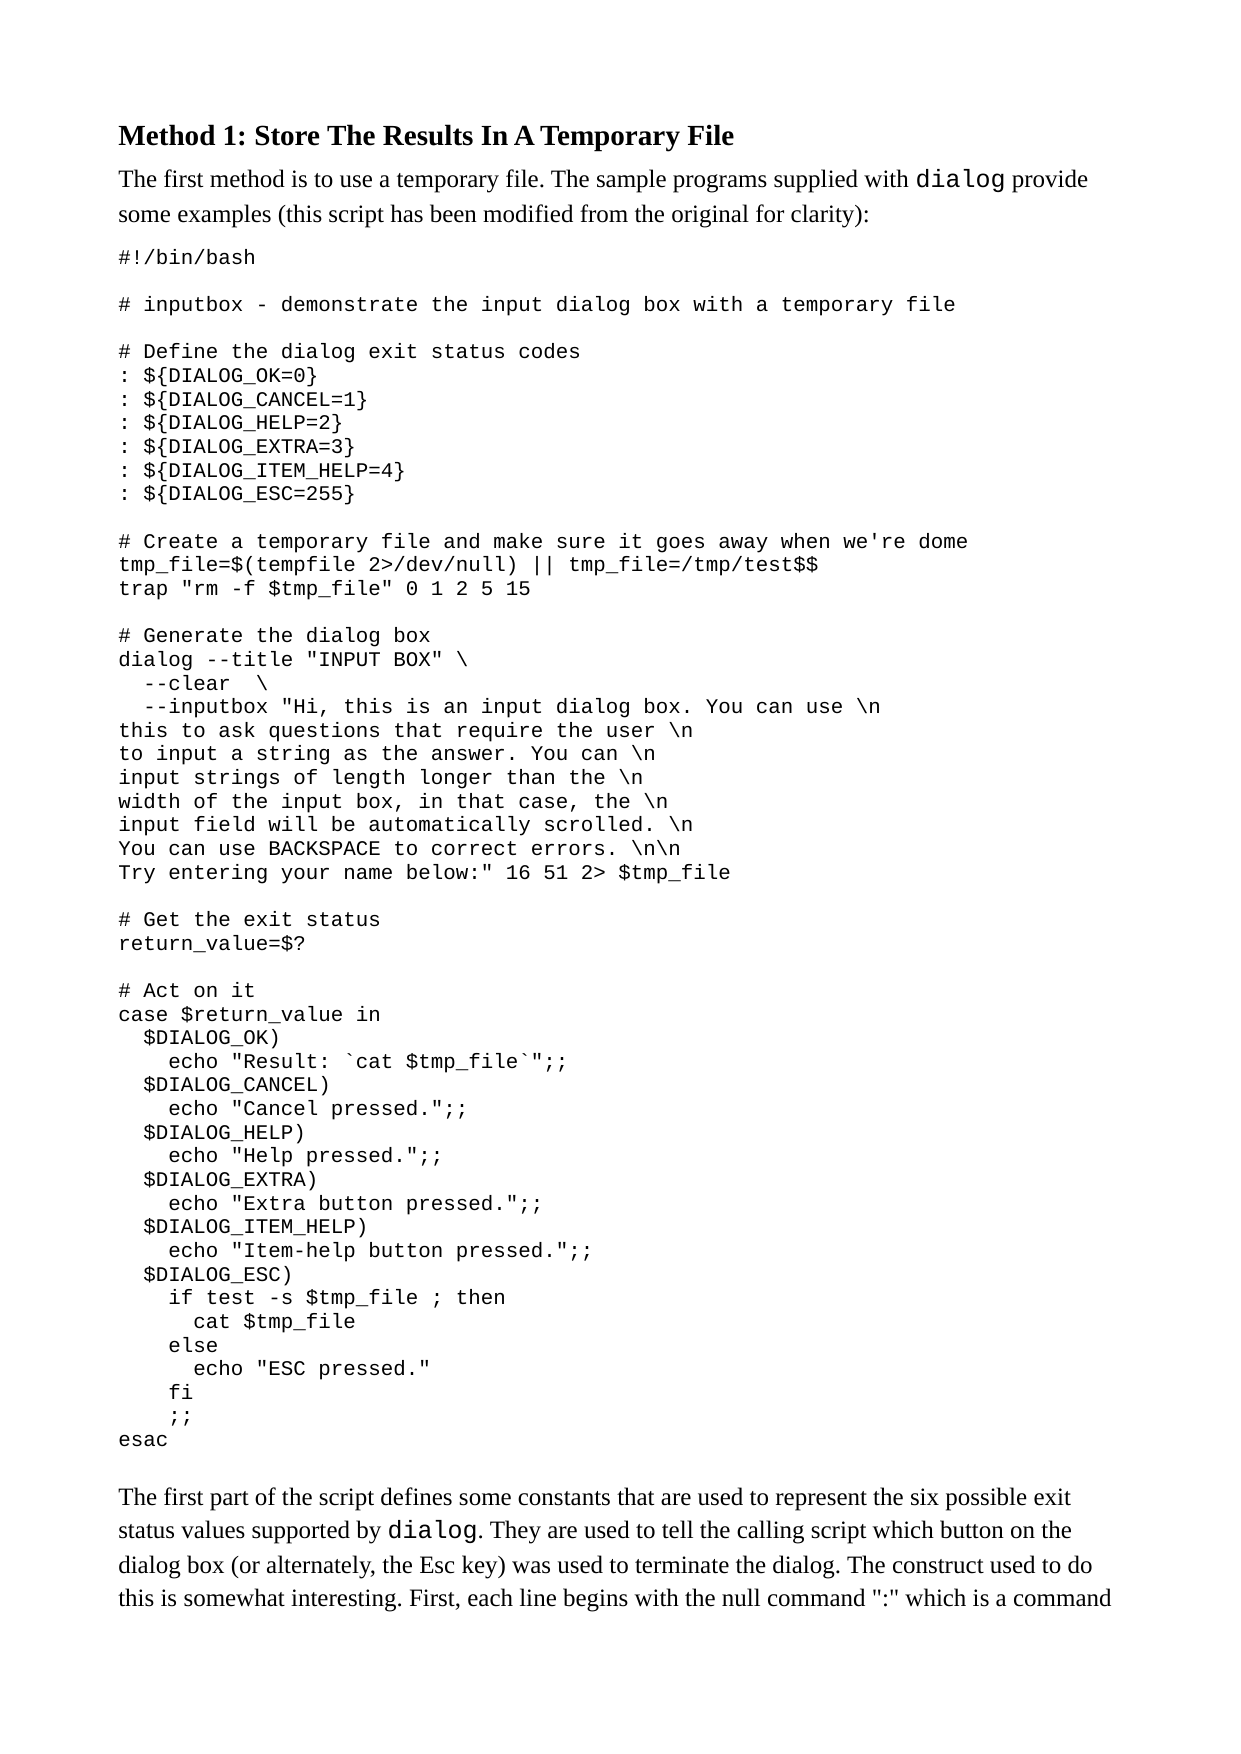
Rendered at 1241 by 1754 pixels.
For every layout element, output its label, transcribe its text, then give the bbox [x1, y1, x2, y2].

text ;; [118, 1406, 1122, 1429]
text echo "Cancel pressed.";; [118, 1098, 1122, 1122]
text : ${DIALOG_OK=0} [118, 365, 1122, 389]
text : ${DIALOG_HELP=2} [118, 412, 1122, 436]
text input strings of length longer than the \n [118, 767, 1122, 791]
text $DIALOG_HELP) [118, 1122, 1122, 1145]
text echo "ESC pressed." [118, 1358, 1122, 1382]
text if test -s $tmp_file ; then [118, 1287, 1122, 1311]
text echo "Item-help button pressed.";; [118, 1240, 1122, 1264]
text $DIALOG_ESC) [118, 1264, 1122, 1287]
text # Create a temporary file and make sure it goes away when we're dome [118, 531, 1122, 554]
text You can use BACKSPACE to correct errors. \n\n [118, 838, 1122, 862]
text width of the input box, in that case, the \n [118, 791, 1122, 814]
text : ${DIALOG_EXTRA=3} [118, 436, 1122, 460]
text # Generate the dialog box [118, 625, 1122, 649]
text input field will be automatically scrolled. \n [118, 814, 1122, 838]
text cat $tmp_file [118, 1311, 1122, 1334]
text echo "Extra button pressed.";; [118, 1193, 1122, 1216]
subtitle Method 1: Store The Results In A Temporary File [118, 118, 1122, 152]
text # Define the dialog exit status codes [118, 341, 1122, 365]
text else [118, 1334, 1122, 1358]
text # Get the exit status [118, 909, 1122, 933]
text case $return_value in [118, 1003, 1122, 1027]
text : ${DIALOG_ESC=255} [118, 483, 1122, 507]
text $DIALOG_OK) [118, 1027, 1122, 1051]
text trap "rm -f $tmp_file" 0 1 2 5 15 [118, 578, 1122, 602]
text The first method is to use a temporary file. The sample programs supplied with dialog provide some examples (this script has been modified from the original for clarity): [118, 164, 1122, 228]
text : ${DIALOG_ITEM_HELP=4} [118, 460, 1122, 483]
text $DIALOG_CANCEL) [118, 1074, 1122, 1098]
text $DIALOG_EXTRA) [118, 1169, 1122, 1193]
text --clear \ [118, 672, 1122, 696]
text : ${DIALOG_CANCEL=1} [118, 389, 1122, 412]
text dialog --title "INPUT BOX" \ [118, 649, 1122, 672]
text The first part of the script defines some constants that are used to represent the six possible exit status values supported by dialog. They are used to tell the calling script which button on the dialog box (or alternately, the Esc key) was used to terminate the dialog. The construct used to do this is somewhat interesting. First, each line begins with the null command ":" which is a command [118, 1482, 1122, 1612]
text Try entering your name below:" 16 51 2> $tmp_file [118, 862, 1122, 885]
text --inputbox "Hi, this is an input dialog box. You can use \n [118, 696, 1122, 720]
text # Act on it [118, 980, 1122, 1003]
text $DIALOG_ITEM_HELP) [118, 1216, 1122, 1240]
text echo "Help pressed.";; [118, 1145, 1122, 1169]
text to input a string as the answer. You can \n [118, 743, 1122, 767]
text tmp_file=$(tempfile 2>/dev/null) || tmp_file=/tmp/test$$ [118, 554, 1122, 578]
text fi [118, 1382, 1122, 1406]
text echo "Result: `cat $tmp_file`";; [118, 1051, 1122, 1074]
text #!/bin/bash [118, 247, 1122, 271]
text this to ask questions that require the user \n [118, 720, 1122, 743]
text # inputbox - demonstrate the input dialog box with a temporary file [118, 294, 1122, 318]
text return_value=$? [118, 933, 1122, 956]
text esac [118, 1429, 1122, 1453]
